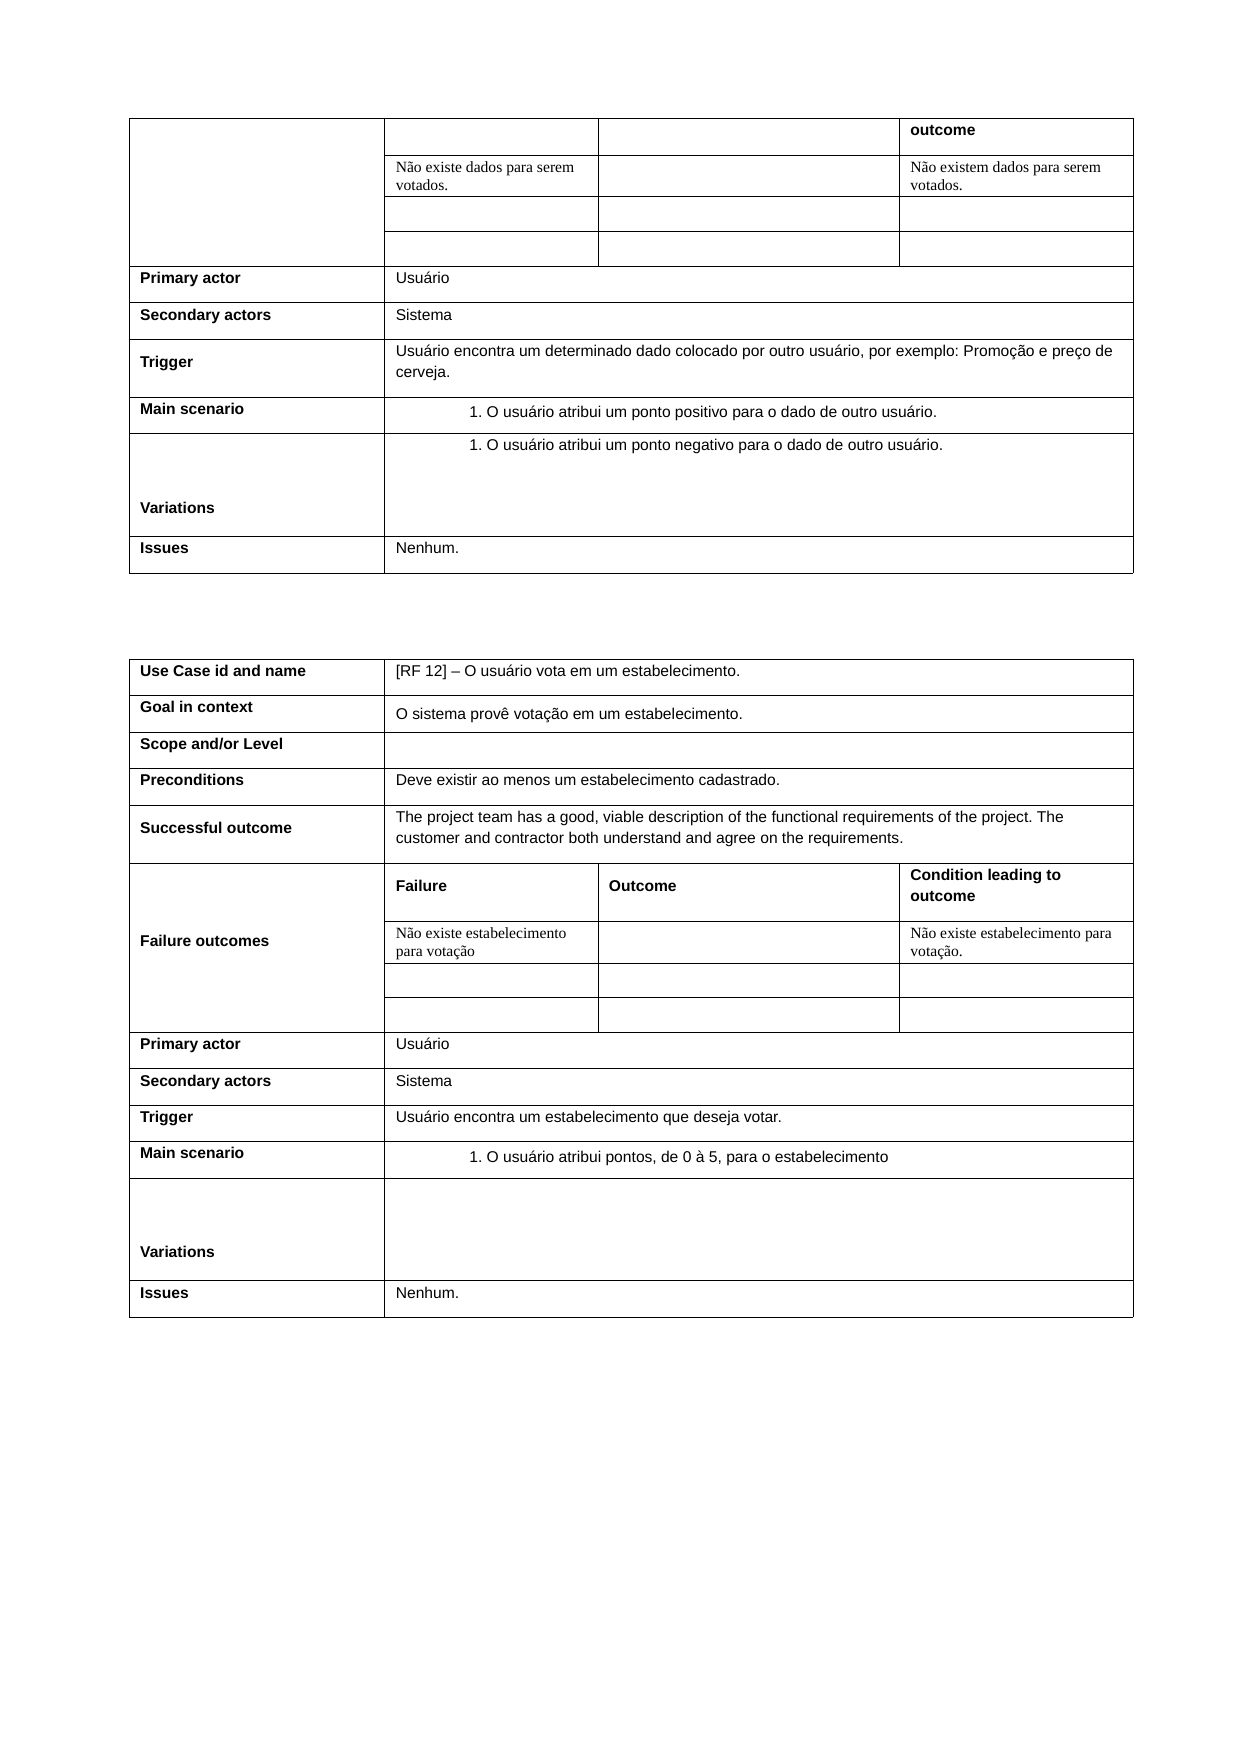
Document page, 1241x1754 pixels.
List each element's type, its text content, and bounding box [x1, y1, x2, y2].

table_cell Usuário [385, 267, 1133, 302]
table_cell Issues [130, 537, 384, 572]
table_cell Variations [130, 1179, 384, 1280]
table_cell [385, 1179, 1133, 1280]
table_cell Failure outcomes [130, 864, 384, 1032]
table_cell The project team has a good, viable description of the functional requirements of the project. The customer and contractor both understand and agree on the requirements. [385, 806, 1133, 863]
table_cell Main scenario [130, 1142, 384, 1178]
table_cell Usuário [385, 1033, 1133, 1068]
table_cell Usuário encontra um determinado dado colocado por outro usuário, por exemplo: Promoção e preço de cerveja. [385, 340, 1133, 397]
table_cell Nenhum. [385, 537, 1133, 572]
table_cell Sistema [385, 303, 1133, 339]
table_header [RF 12] – O usuário vota em um estabelecimento. [385, 660, 1133, 695]
table_cell [385, 197, 598, 231]
table_cell [900, 197, 1133, 231]
table_cell Variations [130, 434, 384, 536]
table_cell Não existe estabelecimento para votação [385, 922, 598, 962]
table_cell [900, 964, 1133, 997]
table_cell Não existe dados para serem votados. [385, 156, 598, 196]
table_cell [599, 998, 899, 1032]
table_cell Usuário encontra um estabelecimento que deseja votar. [385, 1106, 1133, 1141]
table_header Use Case id and name [130, 660, 384, 695]
table_cell [385, 232, 598, 266]
table_cell Trigger [130, 340, 384, 397]
table_cell Primary actor [130, 267, 384, 302]
table_cell [599, 922, 899, 962]
table_cell Goal in context [130, 696, 384, 732]
table_cell Deve existir ao menos um estabelecimento cadastrado. [385, 769, 1133, 804]
table_cell Outcome [599, 864, 899, 921]
table_cell Sistema [385, 1069, 1133, 1105]
table_cell Issues [130, 1281, 384, 1317]
table_cell 1. O usuário atribui um ponto negativo para o dado de outro usuário. [385, 434, 1133, 536]
table_cell Não existem dados para serem votados. [900, 156, 1133, 196]
table_cell 1. O usuário atribui pontos, de 0 à 5, para o estabelecimento [385, 1142, 1133, 1178]
table_cell [900, 232, 1133, 266]
table_cell [599, 964, 899, 997]
table_cell Failure [385, 864, 598, 921]
table_cell [900, 998, 1133, 1032]
table_cell [599, 232, 899, 266]
table_cell Scope and/or Level [130, 733, 384, 768]
table_cell [385, 733, 1133, 768]
table_cell Nenhum. [385, 1281, 1133, 1317]
table_cell [385, 119, 598, 154]
table_cell 1. O usuário atribui um ponto positivo para o dado de outro usuário. [385, 398, 1133, 433]
table_cell Trigger [130, 1106, 384, 1141]
table_cell Primary actor [130, 1033, 384, 1068]
table_cell outcome [900, 119, 1133, 154]
table_cell O sistema provê votação em um estabelecimento. [385, 696, 1133, 732]
table_cell Secondary actors [130, 1069, 384, 1105]
table_cell [599, 156, 899, 196]
table_cell Não existe estabelecimento para votação. [900, 922, 1133, 962]
table_cell Condition leading to outcome [900, 864, 1133, 921]
table_cell [599, 119, 899, 154]
table_cell [599, 197, 899, 231]
table_cell Preconditions [130, 769, 384, 804]
table_cell Main scenario [130, 398, 384, 433]
table_cell [385, 998, 598, 1032]
table_cell Successful outcome [130, 806, 384, 863]
table_cell [130, 119, 384, 266]
table_cell [385, 964, 598, 997]
table_cell Secondary actors [130, 303, 384, 339]
